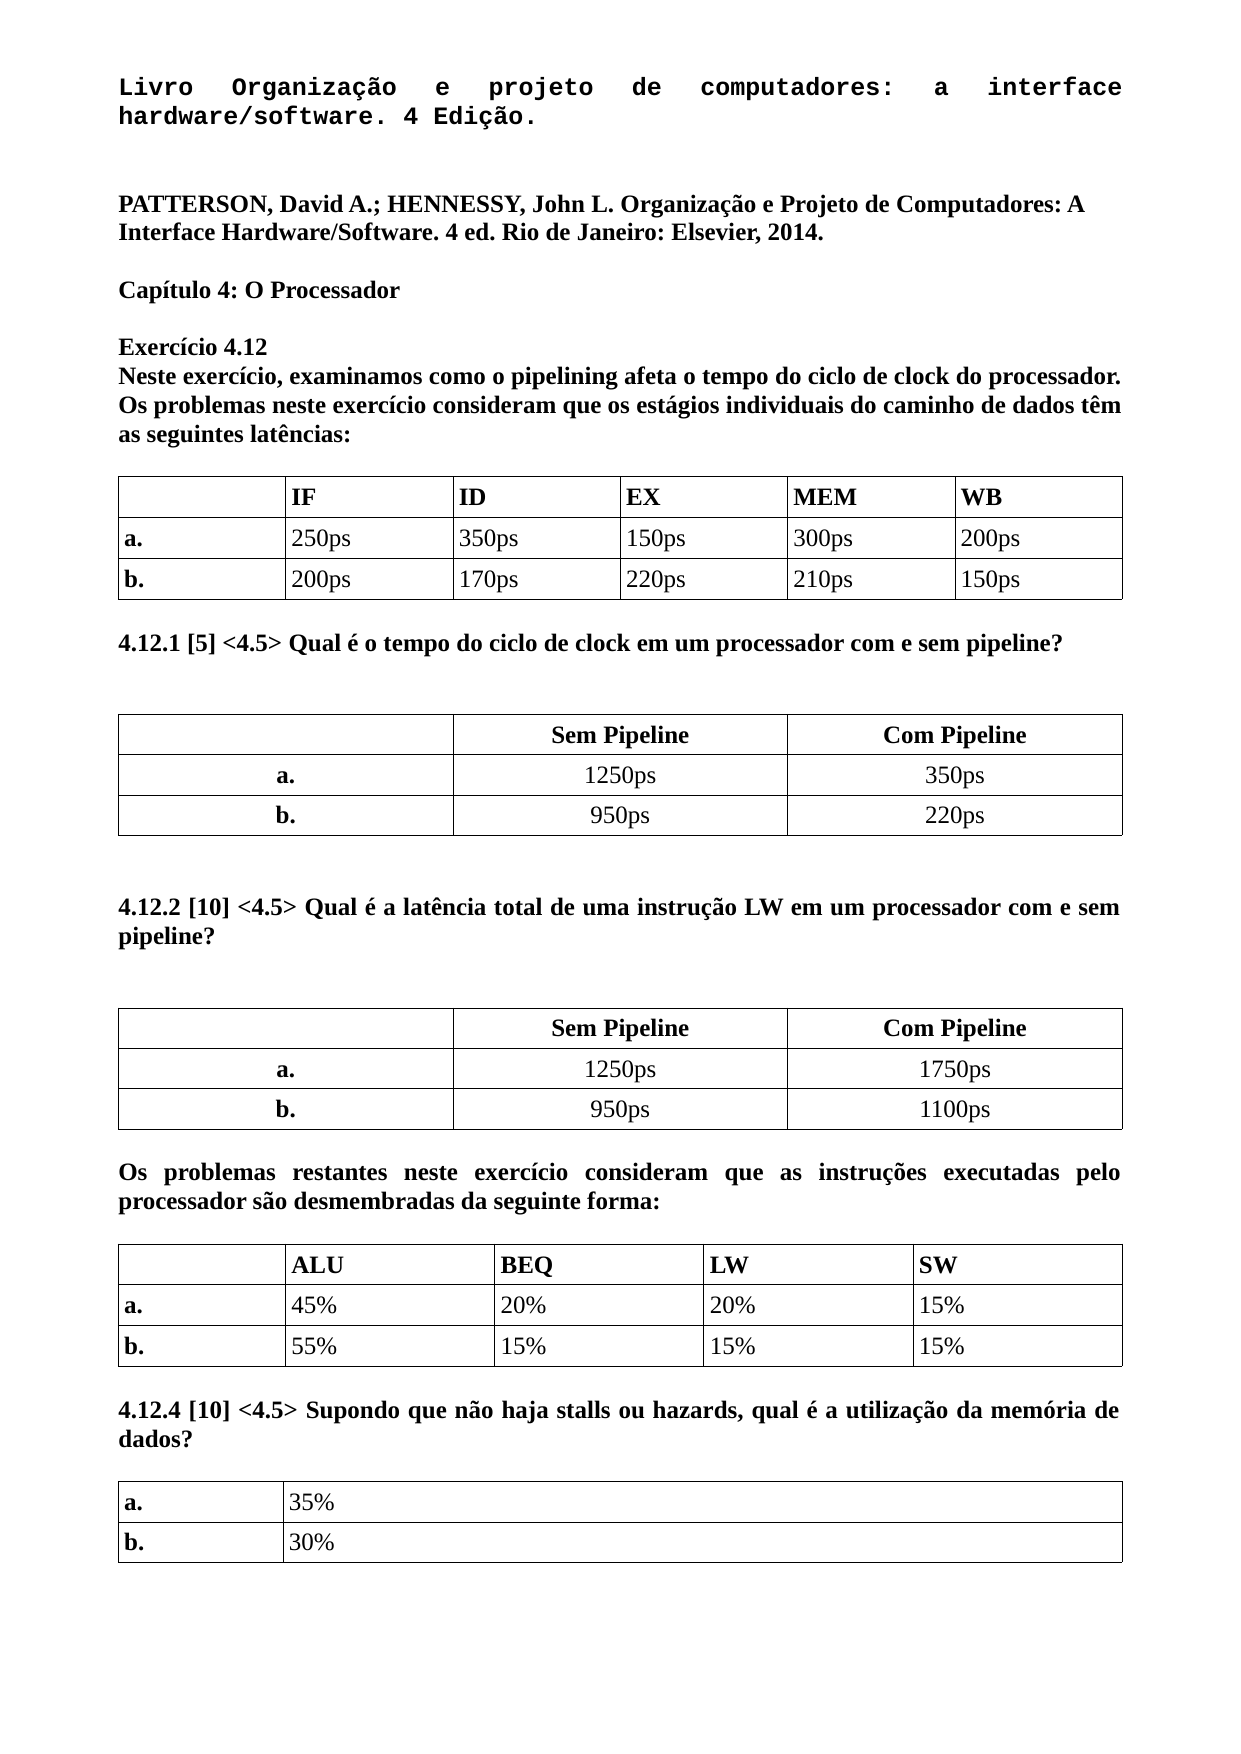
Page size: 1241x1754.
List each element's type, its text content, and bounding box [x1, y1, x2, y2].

table_cell 15% [704, 1326, 913, 1366]
text 4.12.1 [5] <4.5> Qual é o tempo do ciclo de clock em um processador com e sem pipeline? [118, 628, 1122, 656]
table_header ID [454, 477, 620, 517]
table_cell a. [119, 1285, 285, 1325]
text Livro Organização e projeto de computadores: a interface hardware/software. 4 Edição. [118, 75, 1122, 132]
table_cell 45% [286, 1285, 494, 1325]
table_header IF [286, 477, 453, 517]
table_cell 950ps [454, 1089, 787, 1128]
table_cell 150ps [956, 559, 1122, 598]
table_cell 350ps [454, 518, 620, 558]
table_cell 300ps [788, 518, 955, 558]
table_cell 250ps [286, 518, 453, 558]
table_cell b. [119, 1523, 283, 1562]
text Neste exercício, examinamos como o pipelining afeta o tempo do ciclo de clock do processador. Os problemas neste exercício consideram que os estágios individuais do caminho de dados têm as seguintes latências: [118, 361, 1122, 447]
table_header 35% [284, 1482, 1122, 1522]
table_cell 20% [495, 1285, 703, 1325]
text Os problemas restantes neste exercício consideram que as instruções executadas pelo processador são desmembradas da seguinte forma: [118, 1157, 1122, 1215]
table_header [119, 1009, 453, 1048]
table_cell 15% [914, 1285, 1122, 1325]
table_cell 15% [914, 1326, 1122, 1366]
table_cell b. [119, 1326, 285, 1366]
table_header Com Pipeline [788, 1009, 1122, 1048]
table_cell 150ps [621, 518, 787, 558]
table_cell 170ps [454, 559, 620, 598]
table_cell a. [119, 755, 453, 794]
table_header Sem Pipeline [454, 1009, 787, 1048]
table_header ALU [286, 1245, 494, 1284]
table_header [119, 1245, 285, 1284]
table_header a. [119, 1482, 283, 1522]
text 4.12.4 [10] <4.5> Supondo que não haja stalls ou hazards, qual é a utilização da memória de dados? [118, 1395, 1122, 1452]
table_cell a. [119, 518, 285, 558]
table_header WB [956, 477, 1122, 517]
table_cell a. [119, 1049, 453, 1088]
table_cell 200ps [956, 518, 1122, 558]
table_header LW [704, 1245, 913, 1284]
table_header BEQ [495, 1245, 703, 1284]
table_cell b. [119, 1089, 453, 1128]
table_cell 1750ps [788, 1049, 1122, 1088]
table_cell 220ps [788, 796, 1122, 835]
table_cell 55% [286, 1326, 494, 1366]
table_cell 220ps [621, 559, 787, 598]
table_cell 950ps [454, 796, 787, 835]
table_cell 1100ps [788, 1089, 1122, 1128]
text Exercício 4.12 [118, 332, 1122, 361]
table_header EX [621, 477, 787, 517]
table_cell b. [119, 559, 285, 598]
table_cell 1250ps [454, 1049, 787, 1088]
table_header [119, 715, 453, 754]
table_header Com Pipeline [788, 715, 1122, 754]
text Capítulo 4: O Processador [118, 275, 1122, 304]
table_cell 1250ps [454, 755, 787, 794]
table_cell 30% [284, 1523, 1122, 1562]
table_header [119, 477, 285, 517]
table_cell 350ps [788, 755, 1122, 794]
table_header Sem Pipeline [454, 715, 787, 754]
table_cell 20% [704, 1285, 913, 1325]
table_cell b. [119, 796, 453, 835]
table_header SW [914, 1245, 1122, 1284]
text 4.12.2 [10] <4.5> Qual é a latência total de uma instrução LW em um processador com e sem pipeline? [118, 892, 1122, 950]
table_header MEM [788, 477, 955, 517]
table_cell 210ps [788, 559, 955, 598]
text PATTERSON, David A.; HENNESSY, John L. Organização e Projeto de Computadores: A Interface Hardware/Software. 4 ed. Rio de Janeiro: Elsevier, 2014. [118, 189, 1122, 246]
table_cell 15% [495, 1326, 703, 1366]
table_cell 200ps [286, 559, 453, 598]
